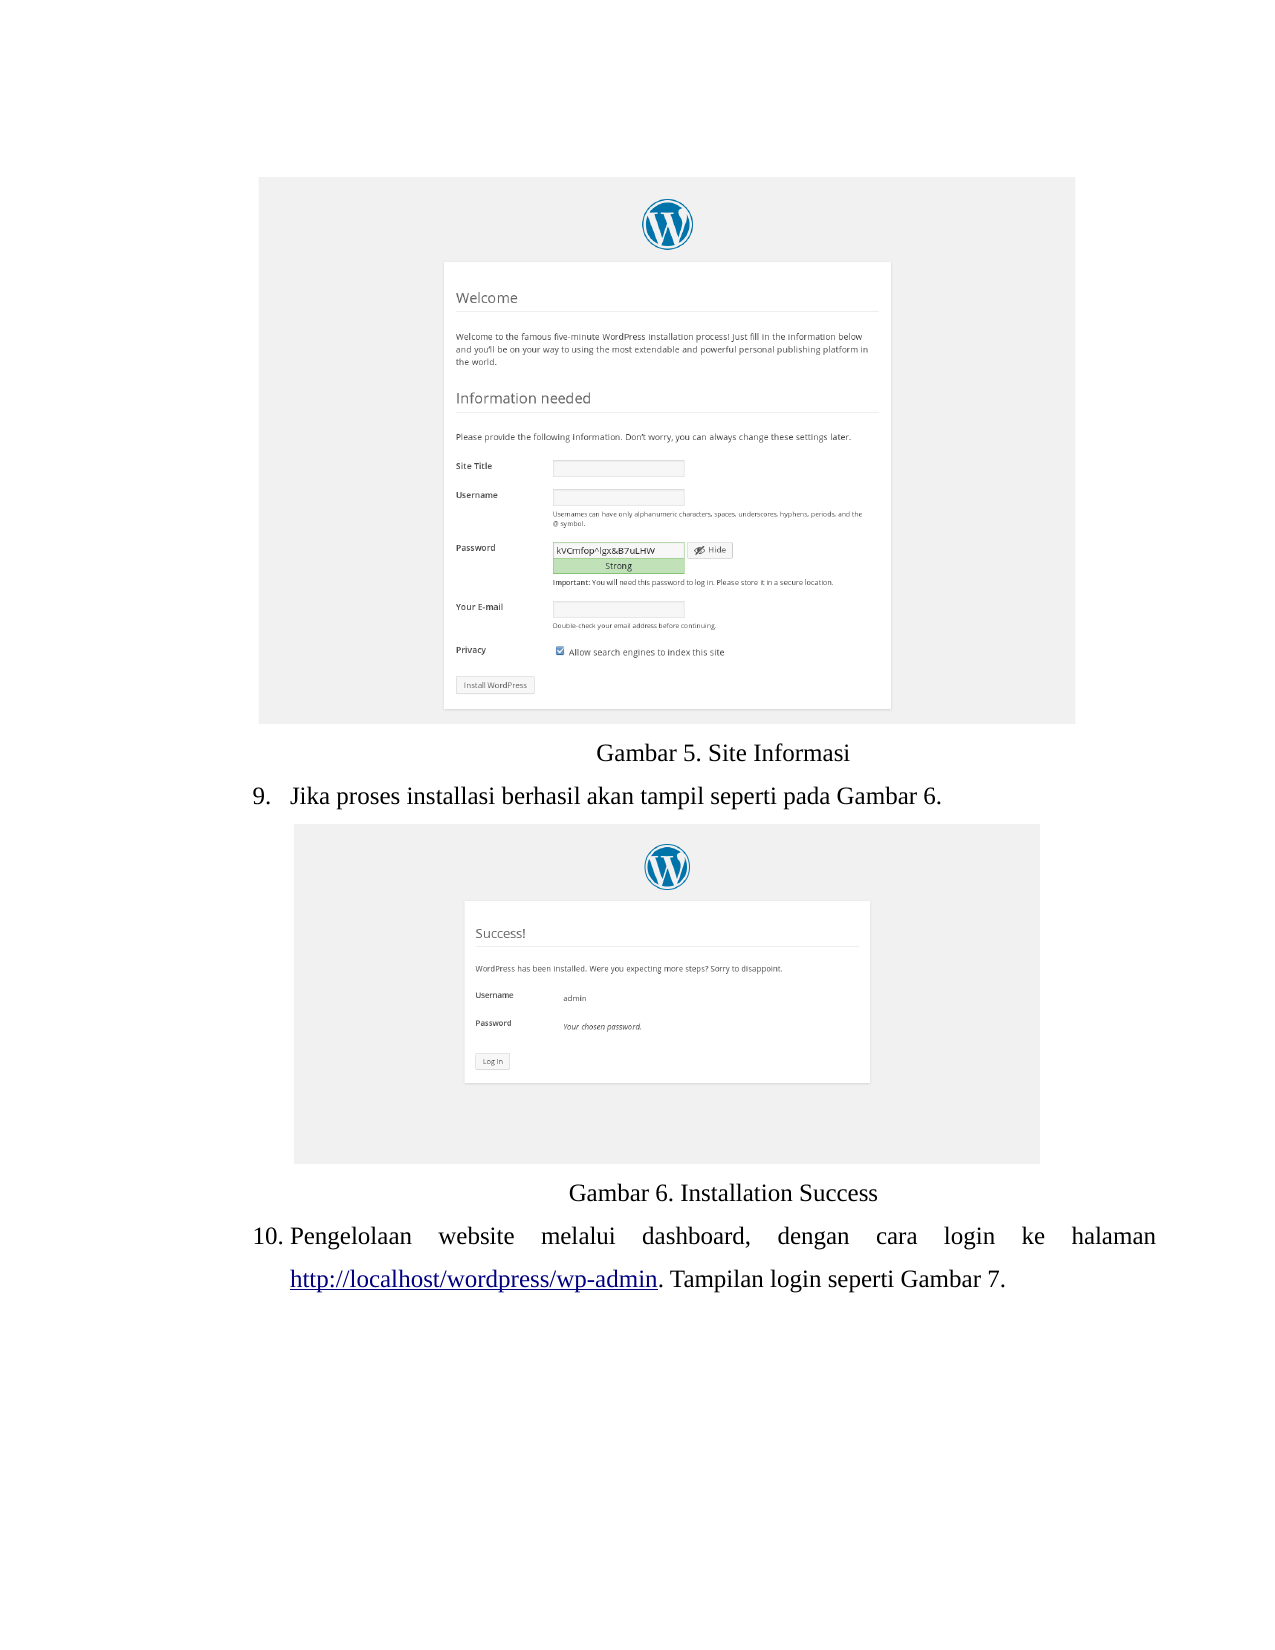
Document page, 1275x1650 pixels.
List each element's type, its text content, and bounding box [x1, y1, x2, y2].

picture [293, 824, 1040, 1164]
list Gambar 5. Site Informasi [252, 177, 1157, 767]
list Pengelolaan website melalui dashboard, dengan cara login ke halaman http://localhost/wordpress/wp-admin. Tampilan login seperti Gambar 7. [252, 1221, 1157, 1293]
list Jika proses installasi berhasil akan tampil seperti pada Gambar 6. [252, 781, 1157, 810]
picture [258, 177, 1076, 724]
list Gambar 6. Installation Success [252, 824, 1157, 1206]
